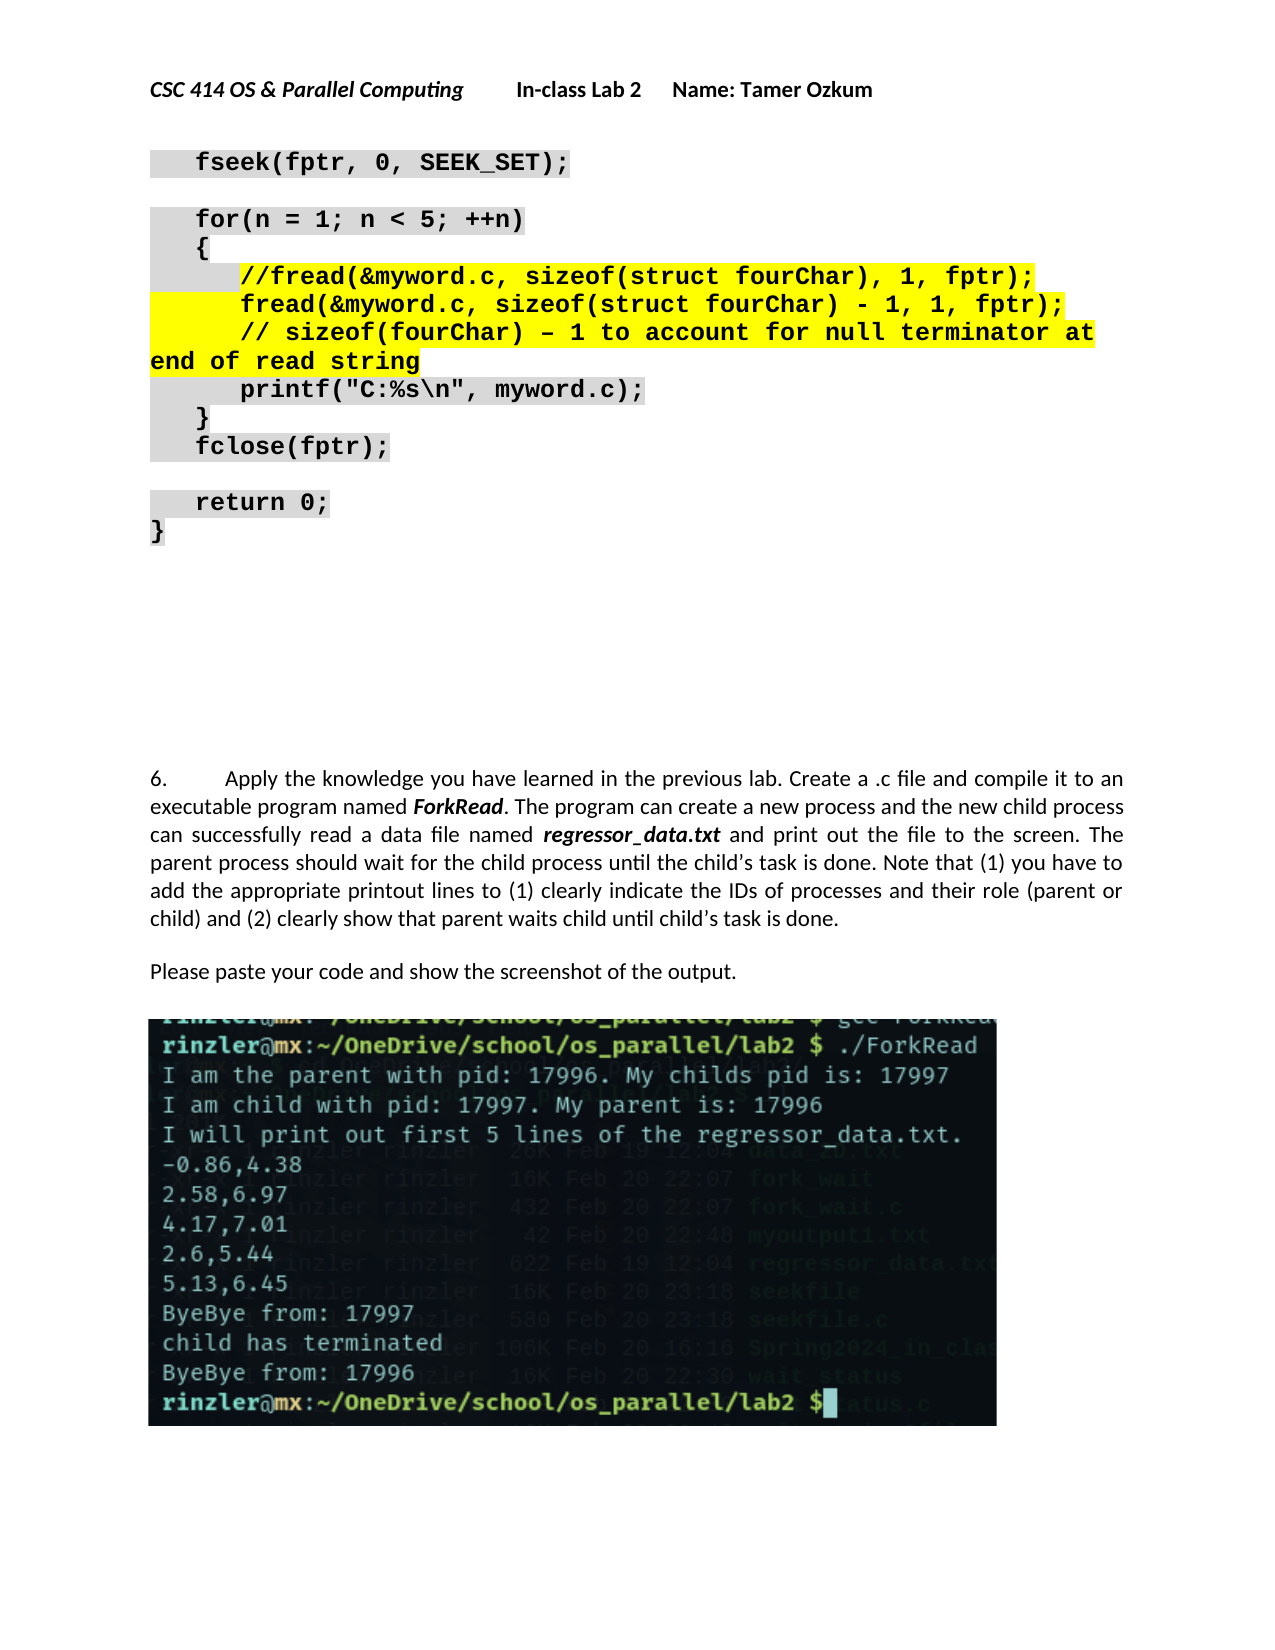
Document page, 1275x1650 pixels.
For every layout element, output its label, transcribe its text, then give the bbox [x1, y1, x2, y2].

text fread(&myword.c, sizeof(struct fourChar) - 1, 1, fptr); [150, 292, 1125, 320]
list Apply the knowledge you have learned in the previous lab. Create a .c file and compile it to an executable program named ForkRead. The program can create a new process and the new child process can successfully read a data file named regressor_data.txt and print out the file to the screen. The parent process should wait for the child process until the child’s task is done. Note that (1) you have to add the appropriate printout lines to (1) clearly indicate the IDs of processes and their role (parent or child) and (2) clearly show that parent waits child until child’s task is done. [150, 764, 1125, 932]
picture [148, 1019, 997, 1426]
text fclose(fptr); [150, 433, 1125, 462]
text //fread(&myword.c, sizeof(struct fourChar), 1, fptr); [150, 263, 1125, 292]
text { [150, 235, 1125, 263]
text for(n = 1; n < 5; ++n) [150, 207, 1125, 235]
text } [150, 405, 1125, 433]
text Please paste your code and show the screenshot of the output. [150, 957, 1125, 985]
text fseek(fptr, 0, SEEK_SET); [150, 150, 1125, 178]
text } [150, 518, 1125, 546]
text return 0; [150, 490, 1125, 518]
text // sizeof(fourChar) – 1 to account for null terminator at end of read string [150, 320, 1125, 377]
text printf("C:%s\n", myword.c); [150, 377, 1125, 405]
